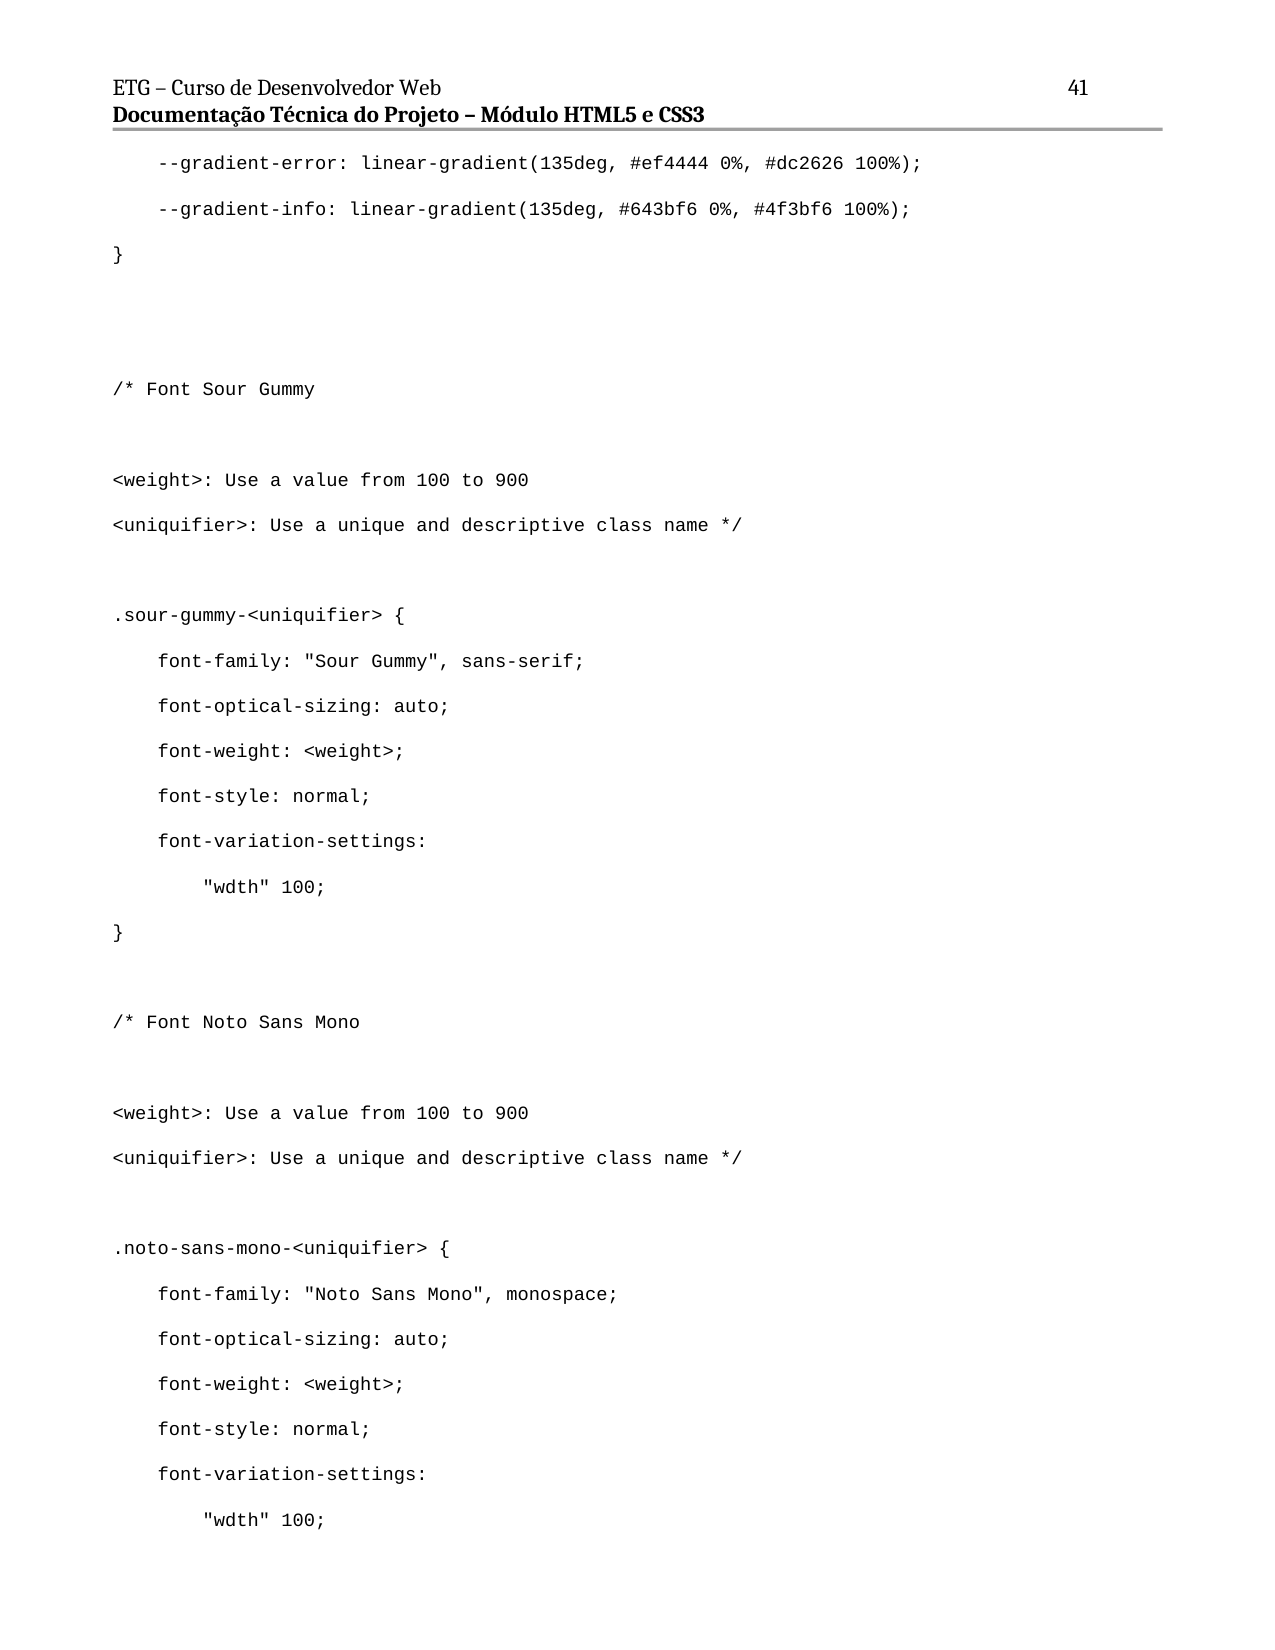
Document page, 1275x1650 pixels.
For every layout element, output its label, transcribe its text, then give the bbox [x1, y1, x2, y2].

text /* Font Noto Sans Mono [112, 1013, 1162, 1034]
text font-family: "Noto Sans Mono", monospace; [112, 1284, 1162, 1306]
text font-family: "Sour Gummy", sans-serif; [112, 651, 1162, 673]
text font-style: normal; [112, 1420, 1162, 1441]
text font-variation-settings: [112, 832, 1162, 853]
text } [112, 923, 1162, 944]
text .noto-sans-mono-<uniquifier> { [112, 1239, 1162, 1260]
text "wdth" 100; [112, 877, 1162, 899]
text <weight>: Use a value from 100 to 900 [112, 1103, 1162, 1125]
text font-weight: <weight>; [112, 1375, 1162, 1396]
text --gradient-info: linear-gradient(135deg, #643bf6 0%, #4f3bf6 100%); [112, 199, 1162, 221]
text .sour-gummy-<uniquifier> { [112, 606, 1162, 627]
text <weight>: Use a value from 100 to 900 [112, 471, 1162, 492]
text font-optical-sizing: auto; [112, 1329, 1162, 1351]
text font-style: normal; [112, 787, 1162, 808]
text "wdth" 100; [112, 1510, 1162, 1532]
text <uniquifier>: Use a unique and descriptive class name */ [112, 516, 1162, 537]
text /* Font Sour Gummy [112, 380, 1162, 401]
text font-weight: <weight>; [112, 742, 1162, 763]
text <uniquifier>: Use a unique and descriptive class name */ [112, 1149, 1162, 1170]
text } [112, 244, 1162, 266]
text font-variation-settings: [112, 1465, 1162, 1486]
text font-optical-sizing: auto; [112, 697, 1162, 718]
text --gradient-error: linear-gradient(135deg, #ef4444 0%, #dc2626 100%); [112, 154, 1162, 175]
